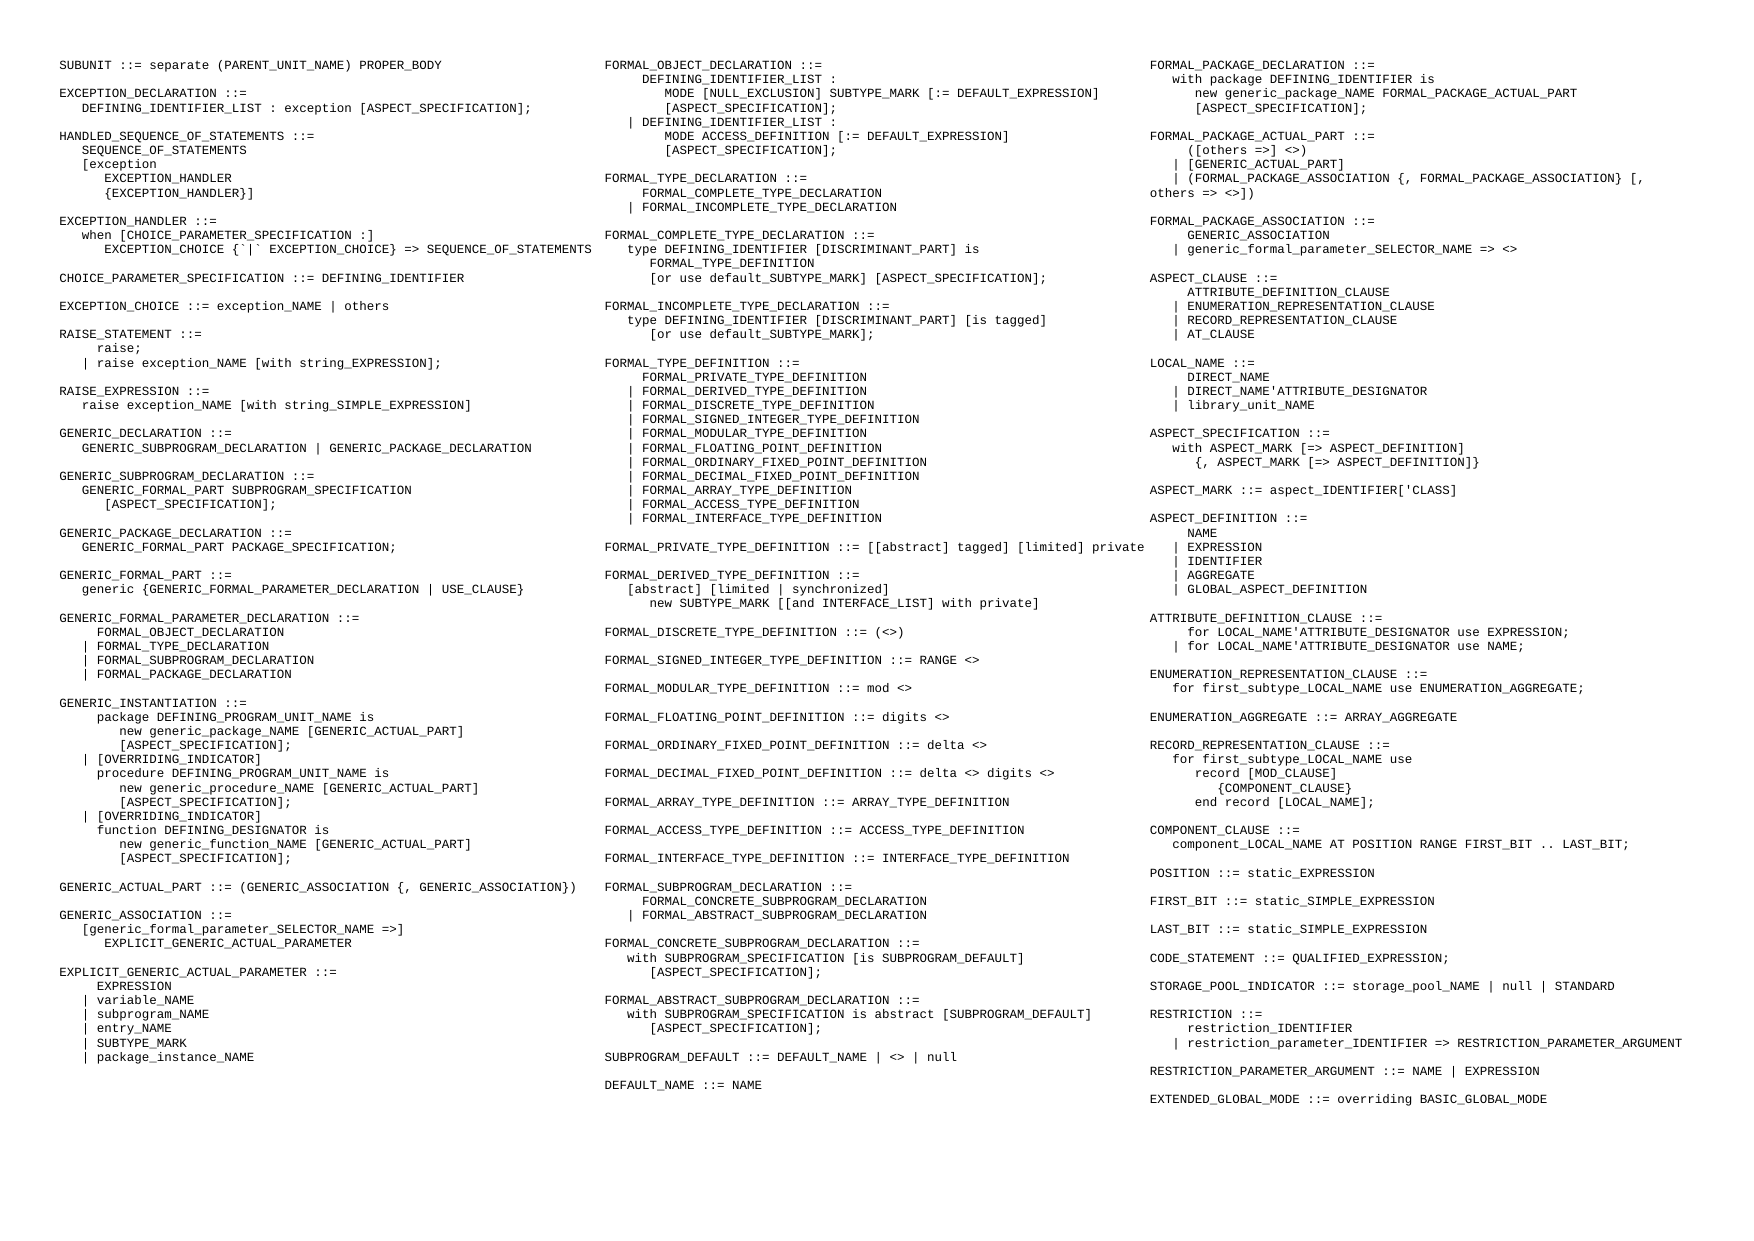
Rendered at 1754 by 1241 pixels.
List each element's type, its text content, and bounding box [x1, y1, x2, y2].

text DEFINING_IDENTIFIER_LIST : exception [ASPECT_SPECIFICATION]; [59, 102, 604, 116]
text new generic_package_NAME FORMAL_PACKAGE_ACTUAL_PART [1149, 87, 1695, 102]
text | FORMAL_TYPE_DECLARATION [59, 640, 604, 654]
text ASPECT_DEFINITION ::= [1149, 512, 1695, 527]
text [ASPECT_SPECIFICATION]; [604, 144, 1149, 158]
text COMPONENT_CLAUSE ::= [1149, 824, 1695, 838]
text generic {GENERIC_FORMAL_PARAMETER_DECLARATION | USE_CLAUSE} [59, 583, 604, 597]
text FORMAL_MODULAR_TYPE_DEFINITION ::= mod <> [604, 682, 1149, 697]
text FORMAL_DISCRETE_TYPE_DEFINITION ::= (<>) [604, 626, 1149, 640]
text | restriction_parameter_IDENTIFIER => RESTRICTION_PARAMETER_ARGUMENT [1149, 1037, 1695, 1051]
text FORMAL_PACKAGE_ACTUAL_PART ::= [1149, 130, 1695, 144]
text | [OVERRIDING_INDICATOR] [59, 753, 604, 767]
text ENUMERATION_REPRESENTATION_CLAUSE ::= [1149, 668, 1695, 682]
text MODE ACCESS_DEFINITION [:= DEFAULT_EXPRESSION] [604, 130, 1149, 144]
text FORMAL_COMPLETE_TYPE_DECLARATION ::= [604, 229, 1149, 243]
text | [GENERIC_ACTUAL_PART] [1149, 158, 1695, 172]
text FORMAL_SIGNED_INTEGER_TYPE_DEFINITION ::= RANGE <> [604, 654, 1149, 668]
text [ASPECT_SPECIFICATION]; [604, 102, 1149, 116]
text FORMAL_CONCRETE_SUBPROGRAM_DECLARATION ::= [604, 937, 1149, 952]
text {, ASPECT_MARK [=> ASPECT_DEFINITION]} [1149, 456, 1695, 470]
text | FORMAL_DERIVED_TYPE_DEFINITION [604, 385, 1149, 399]
text | FORMAL_DISCRETE_TYPE_DEFINITION [604, 399, 1149, 413]
text RESTRICTION_PARAMETER_ARGUMENT ::= NAME | EXPRESSION [1149, 1065, 1695, 1079]
text ASPECT_SPECIFICATION ::= [1149, 427, 1695, 442]
text type DEFINING_IDENTIFIER [DISCRIMINANT_PART] is [604, 243, 1149, 257]
text | DIRECT_NAME'ATTRIBUTE_DESIGNATOR [1149, 385, 1695, 399]
text | package_instance_NAME [59, 1051, 604, 1065]
text | generic_formal_parameter_SELECTOR_NAME => <> [1149, 243, 1695, 257]
text | (FORMAL_PACKAGE_ASSOCIATION {, FORMAL_PACKAGE_ASSOCIATION} [, others => <>]) [1149, 172, 1695, 201]
text end record [LOCAL_NAME]; [1149, 796, 1695, 810]
text record [MOD_CLAUSE] [1149, 767, 1695, 782]
text component_LOCAL_NAME AT POSITION RANGE FIRST_BIT .. LAST_BIT; [1149, 838, 1695, 852]
text | subprogram_NAME [59, 1008, 604, 1022]
text with SUBPROGRAM_SPECIFICATION [is SUBPROGRAM_DEFAULT] [604, 952, 1149, 966]
text | FORMAL_ABSTRACT_SUBPROGRAM_DECLARATION [604, 909, 1149, 923]
text new SUBTYPE_MARK [[and INTERFACE_LIST] with private] [604, 597, 1149, 612]
text FORMAL_PRIVATE_TYPE_DEFINITION [604, 371, 1149, 385]
text EXTENDED_GLOBAL_MODE ::= overriding BASIC_GLOBAL_MODE [1149, 1093, 1695, 1107]
text GENERIC_ACTUAL_PART ::= (GENERIC_ASSOCIATION {, GENERIC_ASSOCIATION}) [59, 881, 604, 895]
text FORMAL_DECIMAL_FIXED_POINT_DEFINITION ::= delta <> digits <> [604, 767, 1149, 782]
text GENERIC_FORMAL_PART PACKAGE_SPECIFICATION; [59, 541, 604, 555]
text | raise exception_NAME [with string_EXPRESSION]; [59, 357, 604, 371]
text EXCEPTION_CHOICE ::= exception_NAME | others [59, 300, 604, 314]
text [ASPECT_SPECIFICATION]; [1149, 102, 1695, 116]
text [ASPECT_SPECIFICATION]; [604, 966, 1149, 980]
text function DEFINING_DESIGNATOR is [59, 824, 604, 838]
text FORMAL_INCOMPLETE_TYPE_DECLARATION ::= [604, 300, 1149, 314]
text [abstract] [limited | synchronized] [604, 583, 1149, 597]
text GENERIC_FORMAL_PARAMETER_DECLARATION ::= [59, 612, 604, 626]
text | EXPRESSION [1149, 541, 1695, 555]
text GENERIC_PACKAGE_DECLARATION ::= [59, 527, 604, 541]
text {EXCEPTION_HANDLER}] [59, 187, 604, 201]
text | FORMAL_ACCESS_TYPE_DEFINITION [604, 498, 1149, 512]
text CHOICE_PARAMETER_SPECIFICATION ::= DEFINING_IDENTIFIER [59, 272, 604, 286]
text | FORMAL_PACKAGE_DECLARATION [59, 668, 604, 682]
text RECORD_REPRESENTATION_CLAUSE ::= [1149, 739, 1695, 753]
text SUBPROGRAM_DEFAULT ::= DEFAULT_NAME | <> | null [604, 1051, 1149, 1065]
text | DEFINING_IDENTIFIER_LIST : [604, 116, 1149, 130]
text | FORMAL_SUBPROGRAM_DECLARATION [59, 654, 604, 668]
text DIRECT_NAME [1149, 371, 1695, 385]
text FORMAL_PACKAGE_ASSOCIATION ::= [1149, 215, 1695, 229]
text RAISE_EXPRESSION ::= [59, 385, 604, 399]
text MODE [NULL_EXCLUSION] SUBTYPE_MARK [:= DEFAULT_EXPRESSION] [604, 87, 1149, 102]
text [ASPECT_SPECIFICATION]; [59, 796, 604, 810]
text [or use default_SUBTYPE_MARK] [ASPECT_SPECIFICATION]; [604, 272, 1149, 286]
text | ENUMERATION_REPRESENTATION_CLAUSE [1149, 300, 1695, 314]
text HANDLED_SEQUENCE_OF_STATEMENTS ::= [59, 130, 604, 144]
text | FORMAL_ORDINARY_FIXED_POINT_DEFINITION [604, 456, 1149, 470]
text | FORMAL_INTERFACE_TYPE_DEFINITION [604, 512, 1149, 527]
text | GLOBAL_ASPECT_DEFINITION [1149, 583, 1695, 597]
text {COMPONENT_CLAUSE} [1149, 782, 1695, 796]
text | FORMAL_ARRAY_TYPE_DEFINITION [604, 484, 1149, 498]
text ATTRIBUTE_DEFINITION_CLAUSE [1149, 286, 1695, 300]
text FORMAL_TYPE_DEFINITION ::= [604, 357, 1149, 371]
text [ASPECT_SPECIFICATION]; [604, 1022, 1149, 1037]
text FORMAL_ORDINARY_FIXED_POINT_DEFINITION ::= delta <> [604, 739, 1149, 753]
text ASPECT_MARK ::= aspect_IDENTIFIER['CLASS] [1149, 484, 1695, 498]
text [ASPECT_SPECIFICATION]; [59, 739, 604, 753]
text EXCEPTION_DECLARATION ::= [59, 87, 604, 102]
text EXCEPTION_HANDLER ::= [59, 215, 604, 229]
text raise exception_NAME [with string_SIMPLE_EXPRESSION] [59, 399, 604, 413]
text for LOCAL_NAME'ATTRIBUTE_DESIGNATOR use EXPRESSION; [1149, 626, 1695, 640]
text when [CHOICE_PARAMETER_SPECIFICATION :] [59, 229, 604, 243]
text with SUBPROGRAM_SPECIFICATION is abstract [SUBPROGRAM_DEFAULT] [604, 1008, 1149, 1022]
text STORAGE_POOL_INDICATOR ::= storage_pool_NAME | null | STANDARD [1149, 980, 1695, 994]
text | entry_NAME [59, 1022, 604, 1037]
text | RECORD_REPRESENTATION_CLAUSE [1149, 314, 1695, 328]
text FORMAL_TYPE_DEFINITION [604, 257, 1149, 272]
text SEQUENCE_OF_STATEMENTS [59, 144, 604, 158]
text DEFINING_IDENTIFIER_LIST : [604, 73, 1149, 87]
text new generic_package_NAME [GENERIC_ACTUAL_PART] [59, 725, 604, 739]
text LOCAL_NAME ::= [1149, 357, 1695, 371]
text ([others =>] <>) [1149, 144, 1695, 158]
text raise; [59, 342, 604, 357]
text GENERIC_SUBPROGRAM_DECLARATION | GENERIC_PACKAGE_DECLARATION [59, 442, 604, 456]
text ATTRIBUTE_DEFINITION_CLAUSE ::= [1149, 612, 1695, 626]
text LAST_BIT ::= static_SIMPLE_EXPRESSION [1149, 923, 1695, 937]
text DEFAULT_NAME ::= NAME [604, 1079, 1149, 1093]
text FORMAL_TYPE_DECLARATION ::= [604, 172, 1149, 187]
text for first_subtype_LOCAL_NAME use [1149, 753, 1695, 767]
text [ASPECT_SPECIFICATION]; [59, 498, 604, 512]
text EXPRESSION [59, 980, 604, 994]
text RAISE_STATEMENT ::= [59, 328, 604, 342]
text | [OVERRIDING_INDICATOR] [59, 810, 604, 824]
text GENERIC_ASSOCIATION [1149, 229, 1695, 243]
text | variable_NAME [59, 994, 604, 1008]
text EXPLICIT_GENERIC_ACTUAL_PARAMETER ::= [59, 966, 604, 980]
text | FORMAL_MODULAR_TYPE_DEFINITION [604, 427, 1149, 442]
text POSITION ::= static_EXPRESSION [1149, 867, 1695, 881]
text FORMAL_PRIVATE_TYPE_DEFINITION ::= [[abstract] tagged] [limited] private [604, 541, 1149, 555]
text FORMAL_ABSTRACT_SUBPROGRAM_DECLARATION ::= [604, 994, 1149, 1008]
text GENERIC_FORMAL_PART ::= [59, 569, 604, 583]
text | FORMAL_DECIMAL_FIXED_POINT_DEFINITION [604, 470, 1149, 484]
text [or use default_SUBTYPE_MARK]; [604, 328, 1149, 342]
text type DEFINING_IDENTIFIER [DISCRIMINANT_PART] [is tagged] [604, 314, 1149, 328]
text package DEFINING_PROGRAM_UNIT_NAME is [59, 711, 604, 725]
text FORMAL_CONCRETE_SUBPROGRAM_DECLARATION [604, 895, 1149, 909]
text GENERIC_DECLARATION ::= [59, 427, 604, 442]
text for first_subtype_LOCAL_NAME use ENUMERATION_AGGREGATE; [1149, 682, 1695, 697]
text ASPECT_CLAUSE ::= [1149, 272, 1695, 286]
text FORMAL_OBJECT_DECLARATION ::= [604, 59, 1149, 73]
text FORMAL_PACKAGE_DECLARATION ::= [1149, 59, 1695, 73]
text GENERIC_INSTANTIATION ::= [59, 697, 604, 711]
text EXPLICIT_GENERIC_ACTUAL_PARAMETER [59, 937, 604, 952]
text new generic_procedure_NAME [GENERIC_ACTUAL_PART] [59, 782, 604, 796]
text restriction_IDENTIFIER [1149, 1022, 1695, 1037]
text FIRST_BIT ::= static_SIMPLE_EXPRESSION [1149, 895, 1695, 909]
text with ASPECT_MARK [=> ASPECT_DEFINITION] [1149, 442, 1695, 456]
text | FORMAL_INCOMPLETE_TYPE_DECLARATION [604, 201, 1149, 215]
text CODE_STATEMENT ::= QUALIFIED_EXPRESSION; [1149, 952, 1695, 966]
text GENERIC_FORMAL_PART SUBPROGRAM_SPECIFICATION [59, 484, 604, 498]
text [exception [59, 158, 604, 172]
text procedure DEFINING_PROGRAM_UNIT_NAME is [59, 767, 604, 782]
text RESTRICTION ::= [1149, 1008, 1695, 1022]
text | FORMAL_SIGNED_INTEGER_TYPE_DEFINITION [604, 413, 1149, 427]
text FORMAL_ARRAY_TYPE_DEFINITION ::= ARRAY_TYPE_DEFINITION [604, 796, 1149, 810]
text FORMAL_ACCESS_TYPE_DEFINITION ::= ACCESS_TYPE_DEFINITION [604, 824, 1149, 838]
text | library_unit_NAME [1149, 399, 1695, 413]
text FORMAL_COMPLETE_TYPE_DECLARATION [604, 187, 1149, 201]
text EXCEPTION_HANDLER [59, 172, 604, 187]
text with package DEFINING_IDENTIFIER is [1149, 73, 1695, 87]
text | IDENTIFIER [1149, 555, 1695, 569]
text EXCEPTION_CHOICE {`|` EXCEPTION_CHOICE} => SEQUENCE_OF_STATEMENTS [59, 243, 604, 257]
text GENERIC_ASSOCIATION ::= [59, 909, 604, 923]
text GENERIC_SUBPROGRAM_DECLARATION ::= [59, 470, 604, 484]
text FORMAL_FLOATING_POINT_DEFINITION ::= digits <> [604, 711, 1149, 725]
text | for LOCAL_NAME'ATTRIBUTE_DESIGNATOR use NAME; [1149, 640, 1695, 654]
text FORMAL_OBJECT_DECLARATION [59, 626, 604, 640]
text FORMAL_DERIVED_TYPE_DEFINITION ::= [604, 569, 1149, 583]
text NAME [1149, 527, 1695, 541]
text new generic_function_NAME [GENERIC_ACTUAL_PART] [59, 838, 604, 852]
text FORMAL_SUBPROGRAM_DECLARATION ::= [604, 881, 1149, 895]
text [generic_formal_parameter_SELECTOR_NAME =>] [59, 923, 604, 937]
text FORMAL_INTERFACE_TYPE_DEFINITION ::= INTERFACE_TYPE_DEFINITION [604, 852, 1149, 867]
text | FORMAL_FLOATING_POINT_DEFINITION [604, 442, 1149, 456]
text | SUBTYPE_MARK [59, 1037, 604, 1051]
text ENUMERATION_AGGREGATE ::= ARRAY_AGGREGATE [1149, 711, 1695, 725]
text [ASPECT_SPECIFICATION]; [59, 852, 604, 867]
text SUBUNIT ::= separate (PARENT_UNIT_NAME) PROPER_BODY [59, 59, 604, 73]
text | AGGREGATE [1149, 569, 1695, 583]
text | AT_CLAUSE [1149, 328, 1695, 342]
